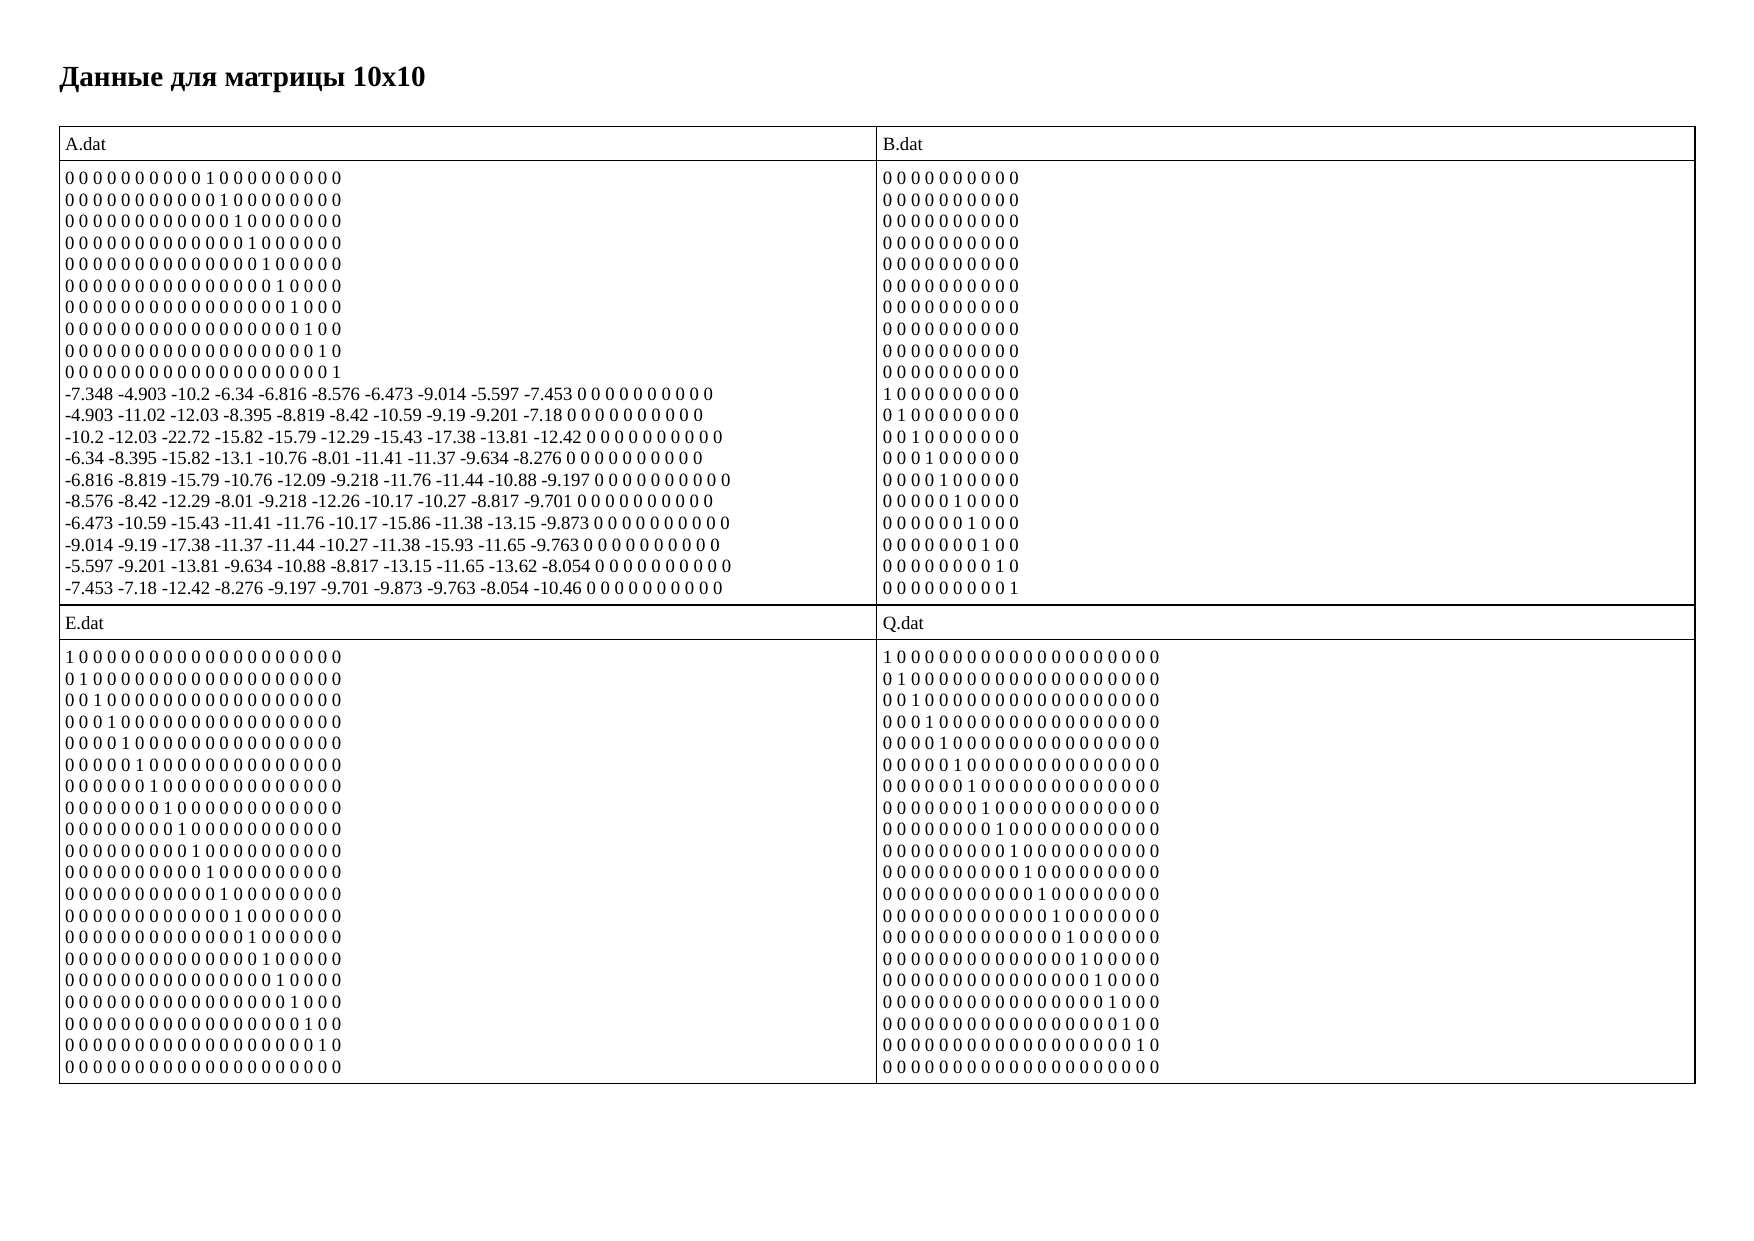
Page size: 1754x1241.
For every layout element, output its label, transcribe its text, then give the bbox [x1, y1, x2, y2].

table_cell 1 0 0 0 0 0 0 0 0 0 0 0 0 0 0 0 0 0 0 0 0 1 0 0 0 0 0 0 0 0 0 0 0 0 0 0 0 0 0 0 0 0 1 0 0 0 0 0 0 0 0 0 0 0 0 0 0 0 0 0 0 0 0 1 0 0 0 0 0 0 0 0 0 0 0 0 0 0 0 0 0 0 0 0 1 0 0 0 0 0 0 0 0 0 0 0 0 0 0 0 0 0 0 0 0 1 0 0 0 0 0 0 0 0 0 0 0 0 0 0 0 0 0 0 0 0 1 0 0 0 0 0 0 0 0 0 0 0 0 0 0 0 0 0 0 0 0 1 0 0 0 0 0 0 0 0 0 0 0 0 0 0 0 0 0 0 0 0 1 0 0 0 0 0 0 0 0 0 0 0 0 0 0 0 0 0 0 0 0 1 0 0 0 0 0 0 0 0 0 0 0 0 0 0 0 0 0 0 0 0 1 0 0 0 0 0 0 0 0 0 0 0 0 0 0 0 0 0 0 0 0 1 0 0 0 0 0 0 0 0 0 0 0 0 0 0 0 0 0 0 0 0 1 0 0 0 0 0 0 0 0 0 0 0 0 0 0 0 0 0 0 0 0 1 0 0 0 0 0 0 0 0 0 0 0 0 0 0 0 0 0 0 0 0 1 0 0 0 0 0 0 0 0 0 0 0 0 0 0 0 0 0 0 0 0 1 0 0 0 0 0 0 0 0 0 0 0 0 0 0 0 0 0 0 0 0 1 0 0 0 0 0 0 0 0 0 0 0 0 0 0 0 0 0 0 0 0 1 0 0 0 0 0 0 0 0 0 0 0 0 0 0 0 0 0 0 0 0 1 0 0 0 0 0 0 0 0 0 0 0 0 0 0 0 0 0 0 0 0 0 [877, 640, 1694, 1083]
table_cell 0 0 0 0 0 0 0 0 0 0 0 0 0 0 0 0 0 0 0 0 0 0 0 0 0 0 0 0 0 0 0 0 0 0 0 0 0 0 0 0 0 0 0 0 0 0 0 0 0 0 0 0 0 0 0 0 0 0 0 0 0 0 0 0 0 0 0 0 0 0 0 0 0 0 0 0 0 0 0 0 0 0 0 0 0 0 0 0 0 0 0 0 0 0 0 0 0 0 0 0 1 0 0 0 0 0 0 0 0 0 0 1 0 0 0 0 0 0 0 0 0 0 1 0 0 0 0 0 0 0 0 0 0 1 0 0 0 0 0 0 0 0 0 0 1 0 0 0 0 0 0 0 0 0 0 1 0 0 0 0 0 0 0 0 0 0 1 0 0 0 0 0 0 0 0 0 0 1 0 0 0 0 0 0 0 0 0 0 1 0 0 0 0 0 0 0 0 0 0 1 [877, 161, 1694, 604]
table_header B.dat [877, 127, 1694, 160]
text Данные для матрицы 10х10 [59, 59, 1695, 93]
table_cell 0 0 0 0 0 0 0 0 0 0 1 0 0 0 0 0 0 0 0 0 0 0 0 0 0 0 0 0 0 0 0 1 0 0 0 0 0 0 0 0 0 0 0 0 0 0 0 0 0 0 0 0 1 0 0 0 0 0 0 0 0 0 0 0 0 0 0 0 0 0 0 0 0 1 0 0 0 0 0 0 0 0 0 0 0 0 0 0 0 0 0 0 0 0 1 0 0 0 0 0 0 0 0 0 0 0 0 0 0 0 0 0 0 0 0 1 0 0 0 0 0 0 0 0 0 0 0 0 0 0 0 0 0 0 0 0 1 0 0 0 0 0 0 0 0 0 0 0 0 0 0 0 0 0 0 0 0 1 0 0 0 0 0 0 0 0 0 0 0 0 0 0 0 0 0 0 0 0 1 0 0 0 0 0 0 0 0 0 0 0 0 0 0 0 0 0 0 0 0 1 -7.348 -4.903 -10.2 -6.34 -6.816 -8.576 -6.473 -9.014 -5.597 -7.453 0 0 0 0 0 0 0 0 0 0 -4.903 -11.02 -12.03 -8.395 -8.819 -8.42 -10.59 -9.19 -9.201 -7.18 0 0 0 0 0 0 0 0 0 0 -10.2 -12.03 -22.72 -15.82 -15.79 -12.29 -15.43 -17.38 -13.81 -12.42 0 0 0 0 0 0 0 0 0 0 -6.34 -8.395 -15.82 -13.1 -10.76 -8.01 -11.41 -11.37 -9.634 -8.276 0 0 0 0 0 0 0 0 0 0 -6.816 -8.819 -15.79 -10.76 -12.09 -9.218 -11.76 -11.44 -10.88 -9.197 0 0 0 0 0 0 0 0 0 0 -8.576 -8.42 -12.29 -8.01 -9.218 -12.26 -10.17 -10.27 -8.817 -9.701 0 0 0 0 0 0 0 0 0 0 -6.473 -10.59 -15.43 -11.41 -11.76 -10.17 -15.86 -11.38 -13.15 -9.873 0 0 0 0 0 0 0 0 0 0 -9.014 -9.19 -17.38 -11.37 -11.44 -10.27 -11.38 -15.93 -11.65 -9.763 0 0 0 0 0 0 0 0 0 0 -5.597 -9.201 -13.81 -9.634 -10.88 -8.817 -13.15 -11.65 -13.62 -8.054 0 0 0 0 0 0 0 0 0 0 -7.453 -7.18 -12.42 -8.276 -9.197 -9.701 -9.873 -9.763 -8.054 -10.46 0 0 0 0 0 0 0 0 0 0 [60, 161, 876, 604]
table_cell 1 0 0 0 0 0 0 0 0 0 0 0 0 0 0 0 0 0 0 0 0 1 0 0 0 0 0 0 0 0 0 0 0 0 0 0 0 0 0 0 0 0 1 0 0 0 0 0 0 0 0 0 0 0 0 0 0 0 0 0 0 0 0 1 0 0 0 0 0 0 0 0 0 0 0 0 0 0 0 0 0 0 0 0 1 0 0 0 0 0 0 0 0 0 0 0 0 0 0 0 0 0 0 0 0 1 0 0 0 0 0 0 0 0 0 0 0 0 0 0 0 0 0 0 0 0 1 0 0 0 0 0 0 0 0 0 0 0 0 0 0 0 0 0 0 0 0 1 0 0 0 0 0 0 0 0 0 0 0 0 0 0 0 0 0 0 0 0 1 0 0 0 0 0 0 0 0 0 0 0 0 0 0 0 0 0 0 0 0 1 0 0 0 0 0 0 0 0 0 0 0 0 0 0 0 0 0 0 0 0 1 0 0 0 0 0 0 0 0 0 0 0 0 0 0 0 0 0 0 0 0 1 0 0 0 0 0 0 0 0 0 0 0 0 0 0 0 0 0 0 0 0 1 0 0 0 0 0 0 0 0 0 0 0 0 0 0 0 0 0 0 0 0 1 0 0 0 0 0 0 0 0 0 0 0 0 0 0 0 0 0 0 0 0 1 0 0 0 0 0 0 0 0 0 0 0 0 0 0 0 0 0 0 0 0 1 0 0 0 0 0 0 0 0 0 0 0 0 0 0 0 0 0 0 0 0 1 0 0 0 0 0 0 0 0 0 0 0 0 0 0 0 0 0 0 0 0 1 0 0 0 0 0 0 0 0 0 0 0 0 0 0 0 0 0 0 0 0 1 0 0 0 0 0 0 0 0 0 0 0 0 0 0 0 0 0 0 0 0 0 [60, 640, 876, 1083]
table_header A.dat [60, 127, 876, 160]
table_header E.dat [60, 606, 876, 639]
table_header Q.dat [877, 606, 1694, 639]
